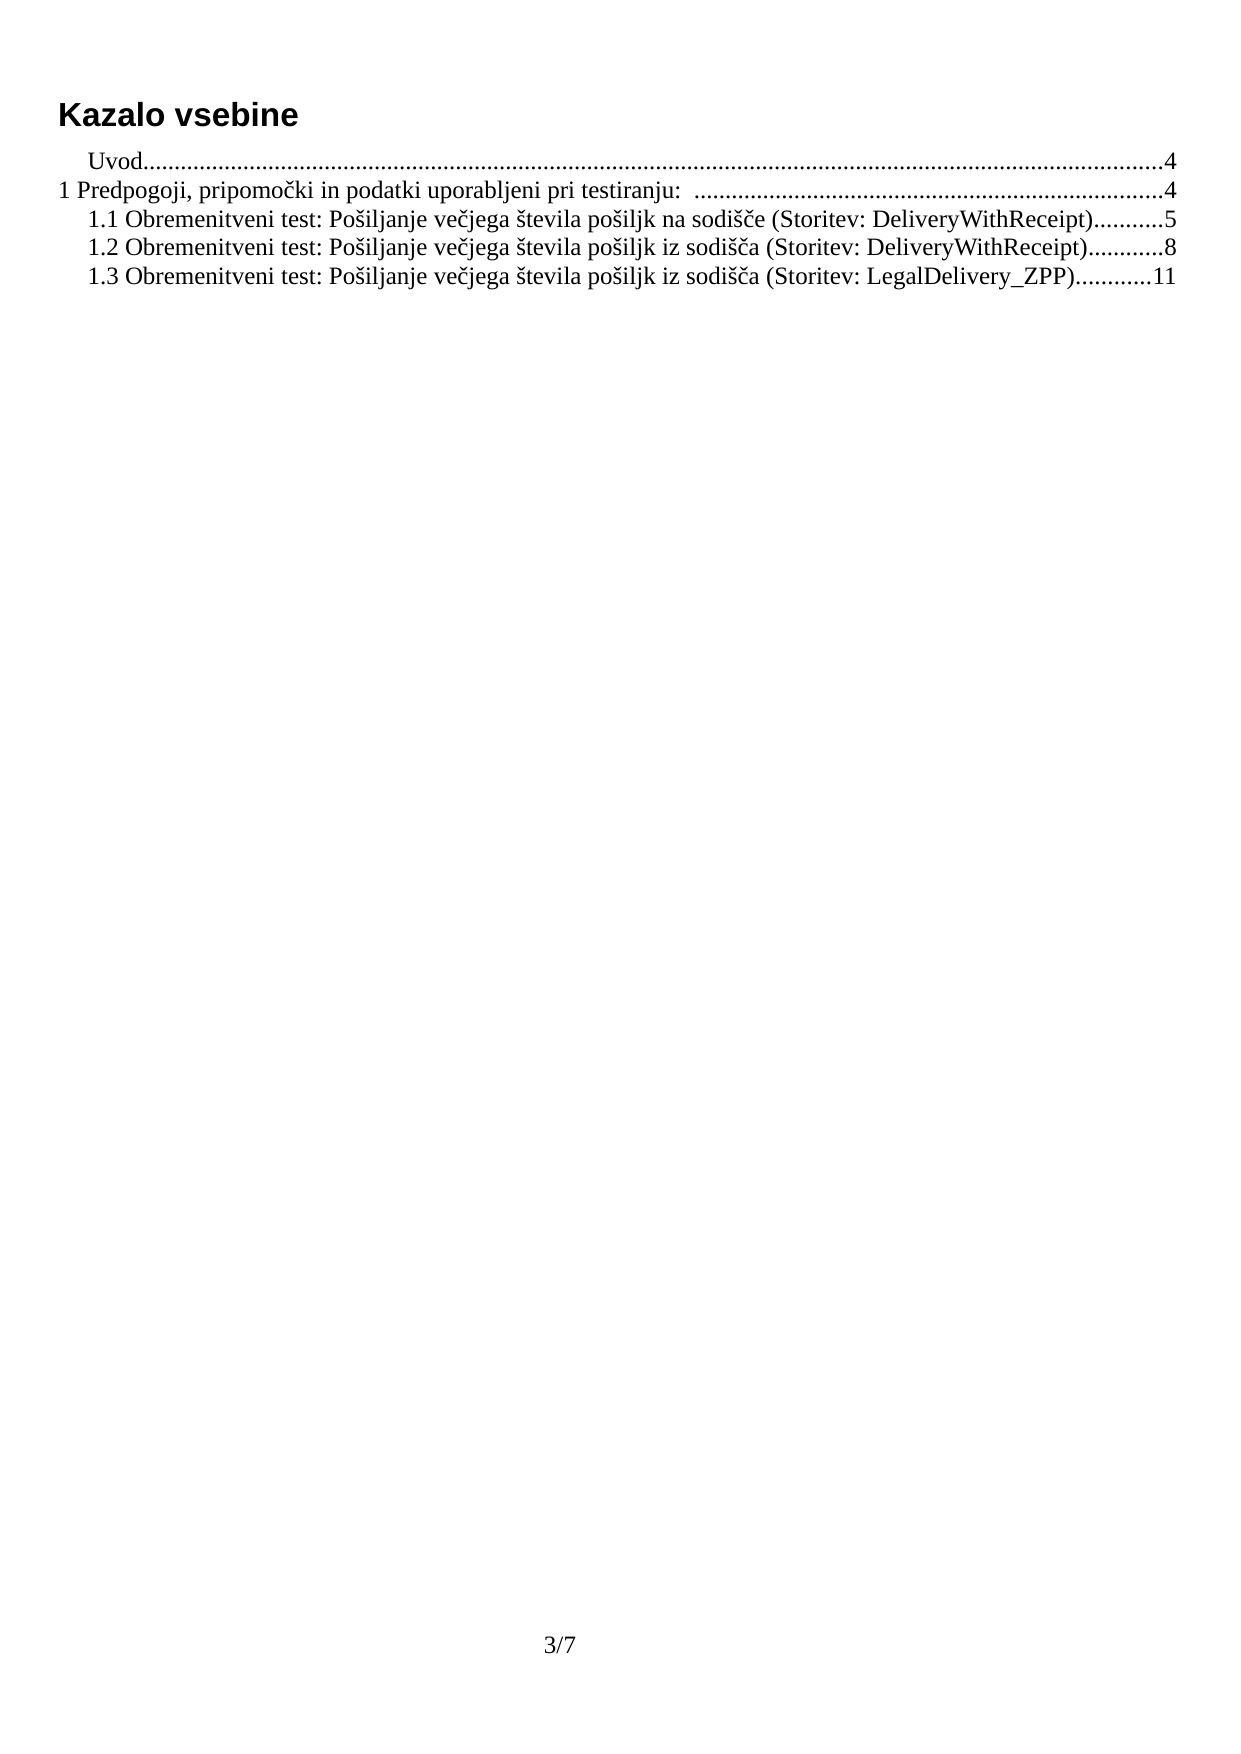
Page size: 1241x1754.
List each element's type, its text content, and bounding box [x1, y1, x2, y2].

text 1.1 Obremenitveni test: Pošiljanje večjega števila pošiljk na sodišče (Storitev: DeliveryWithReceipt) 5 [87, 204, 1177, 232]
text Uvod 4 [87, 146, 1177, 175]
subtitle Kazalo vsebine [58, 95, 1177, 134]
text 1 Predpogoji, pripomočki in podatki uporabljeni pri testiranju: 4 [58, 175, 1177, 204]
text 1.3 Obremenitveni test: Pošiljanje večjega števila pošiljk iz sodišča (Storitev: LegalDelivery_ZPP) 11 [87, 261, 1177, 290]
text 1.2 Obremenitveni test: Pošiljanje večjega števila pošiljk iz sodišča (Storitev: DeliveryWithReceipt) 8 [87, 232, 1177, 261]
